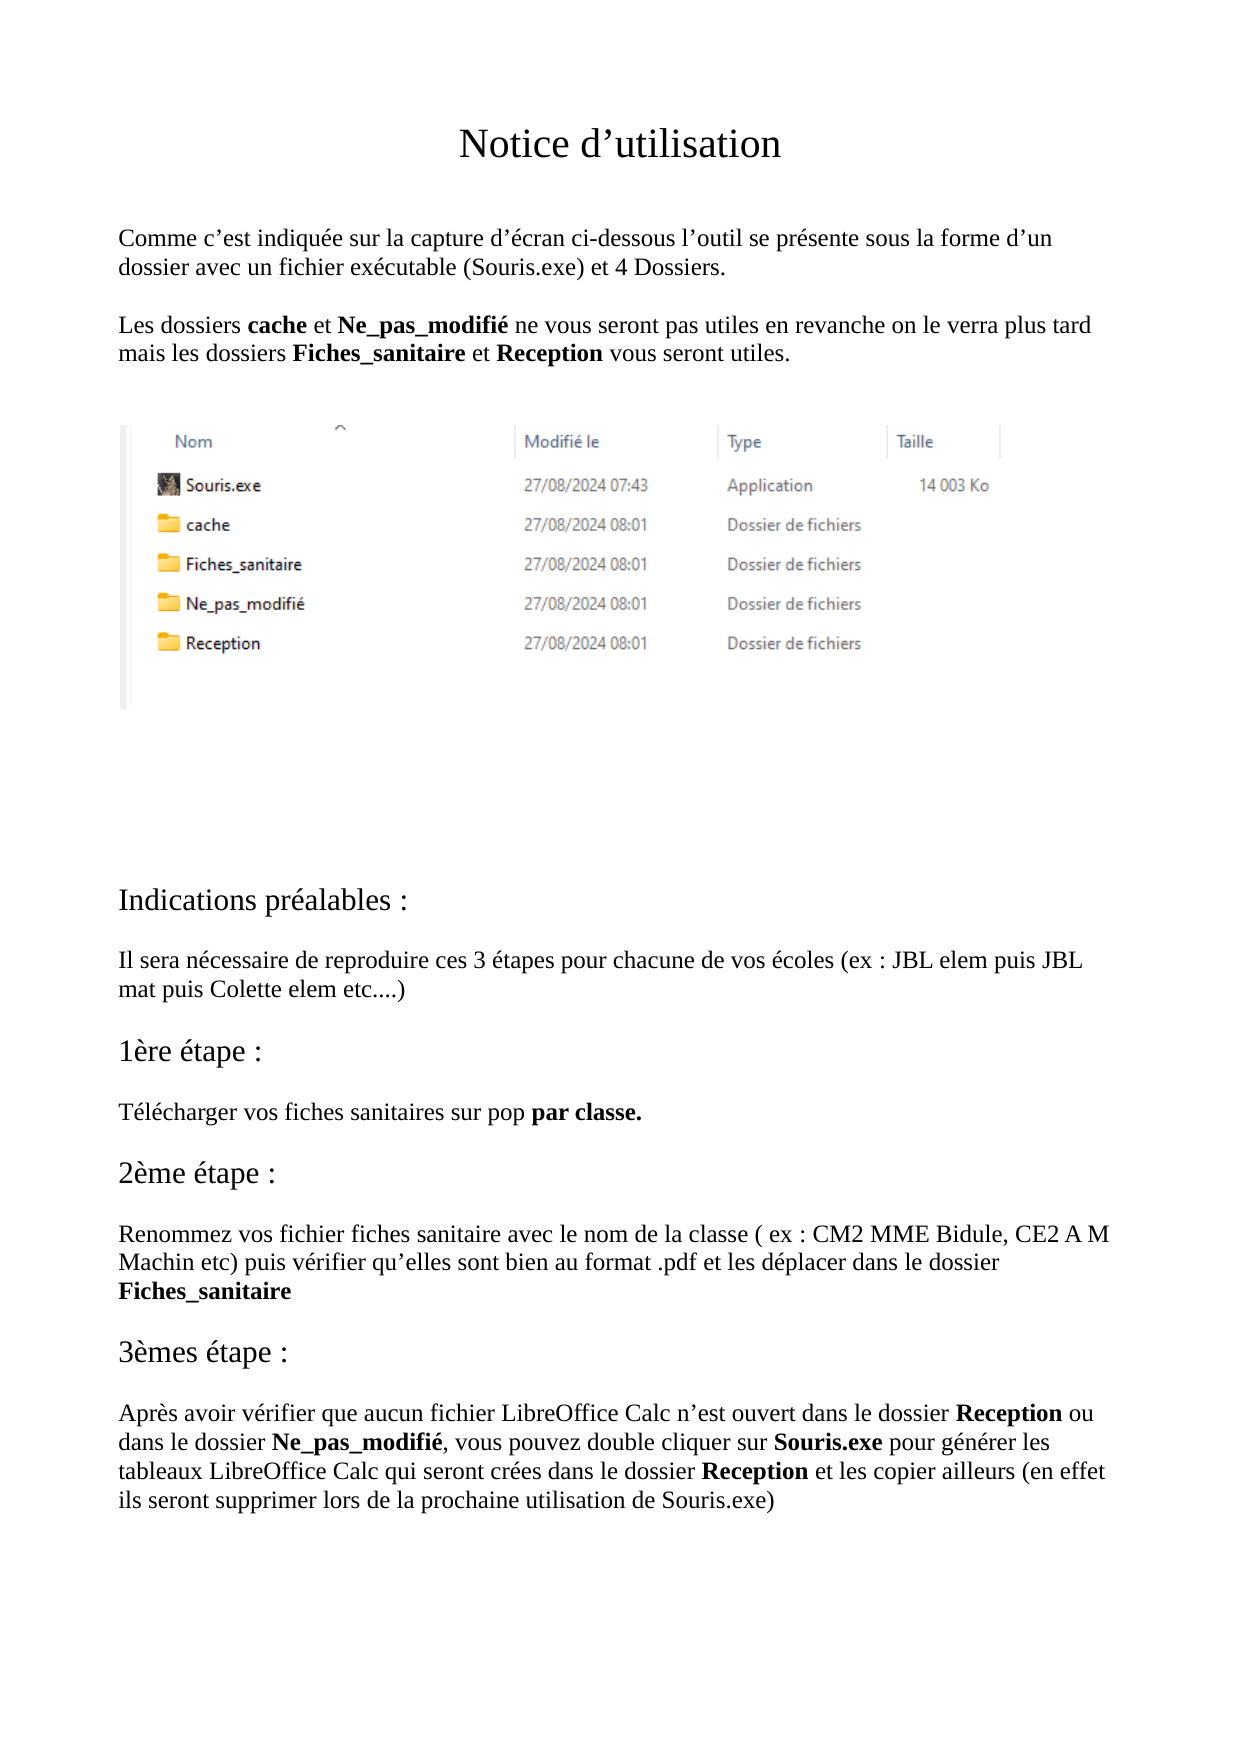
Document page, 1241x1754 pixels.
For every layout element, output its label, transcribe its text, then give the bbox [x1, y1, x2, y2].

text 1ère étape : [118, 1032, 1122, 1068]
text Télécharger vos fiches sanitaires sur pop par classe. [118, 1097, 1122, 1125]
text Renommez vos fichier fiches sanitaire avec le nom de la classe ( ex : CM2 MME Bidule, CE2 A M Machin etc) puis vérifier qu’elles sont bien au format .pdf et les déplacer dans le dossier Fiches_sanitaire [118, 1219, 1122, 1305]
text Indications préalables : [118, 881, 1122, 917]
text Après avoir vérifier que aucun fichier LibreOffice Calc n’est ouvert dans le dossier Reception ou dans le dossier Ne_pas_modifié, vous pouvez double cliquer sur Souris.exe pour générer les tableaux LibreOffice Calc qui seront crées dans le dossier Reception et les copier ailleurs (en effet ils seront supprimer lors de la prochaine utilisation de Souris.exe) [118, 1398, 1122, 1513]
text Comme c’est indiquée sur la capture d’écran ci-dessous l’outil se présente sous la forme d’un dossier avec un fichier exécutable (Souris.exe) et 4 Dossiers. [118, 223, 1122, 281]
picture [120, 425, 1060, 709]
text 3èmes étape : [118, 1334, 1122, 1370]
text 2ème étape : [118, 1154, 1122, 1190]
text Il sera nécessaire de reproduire ces 3 étapes pour chacune de vos écoles (ex : JBL elem puis JBL mat puis Colette elem etc....) [118, 946, 1122, 1003]
text Les dossiers cache et Ne_pas_modifié ne vous seront pas utiles en revanche on le verra plus tard mais les dossiers Fiches_sanitaire et Reception vous seront utiles. [118, 310, 1122, 367]
text Notice d’utilisation [118, 118, 1122, 166]
